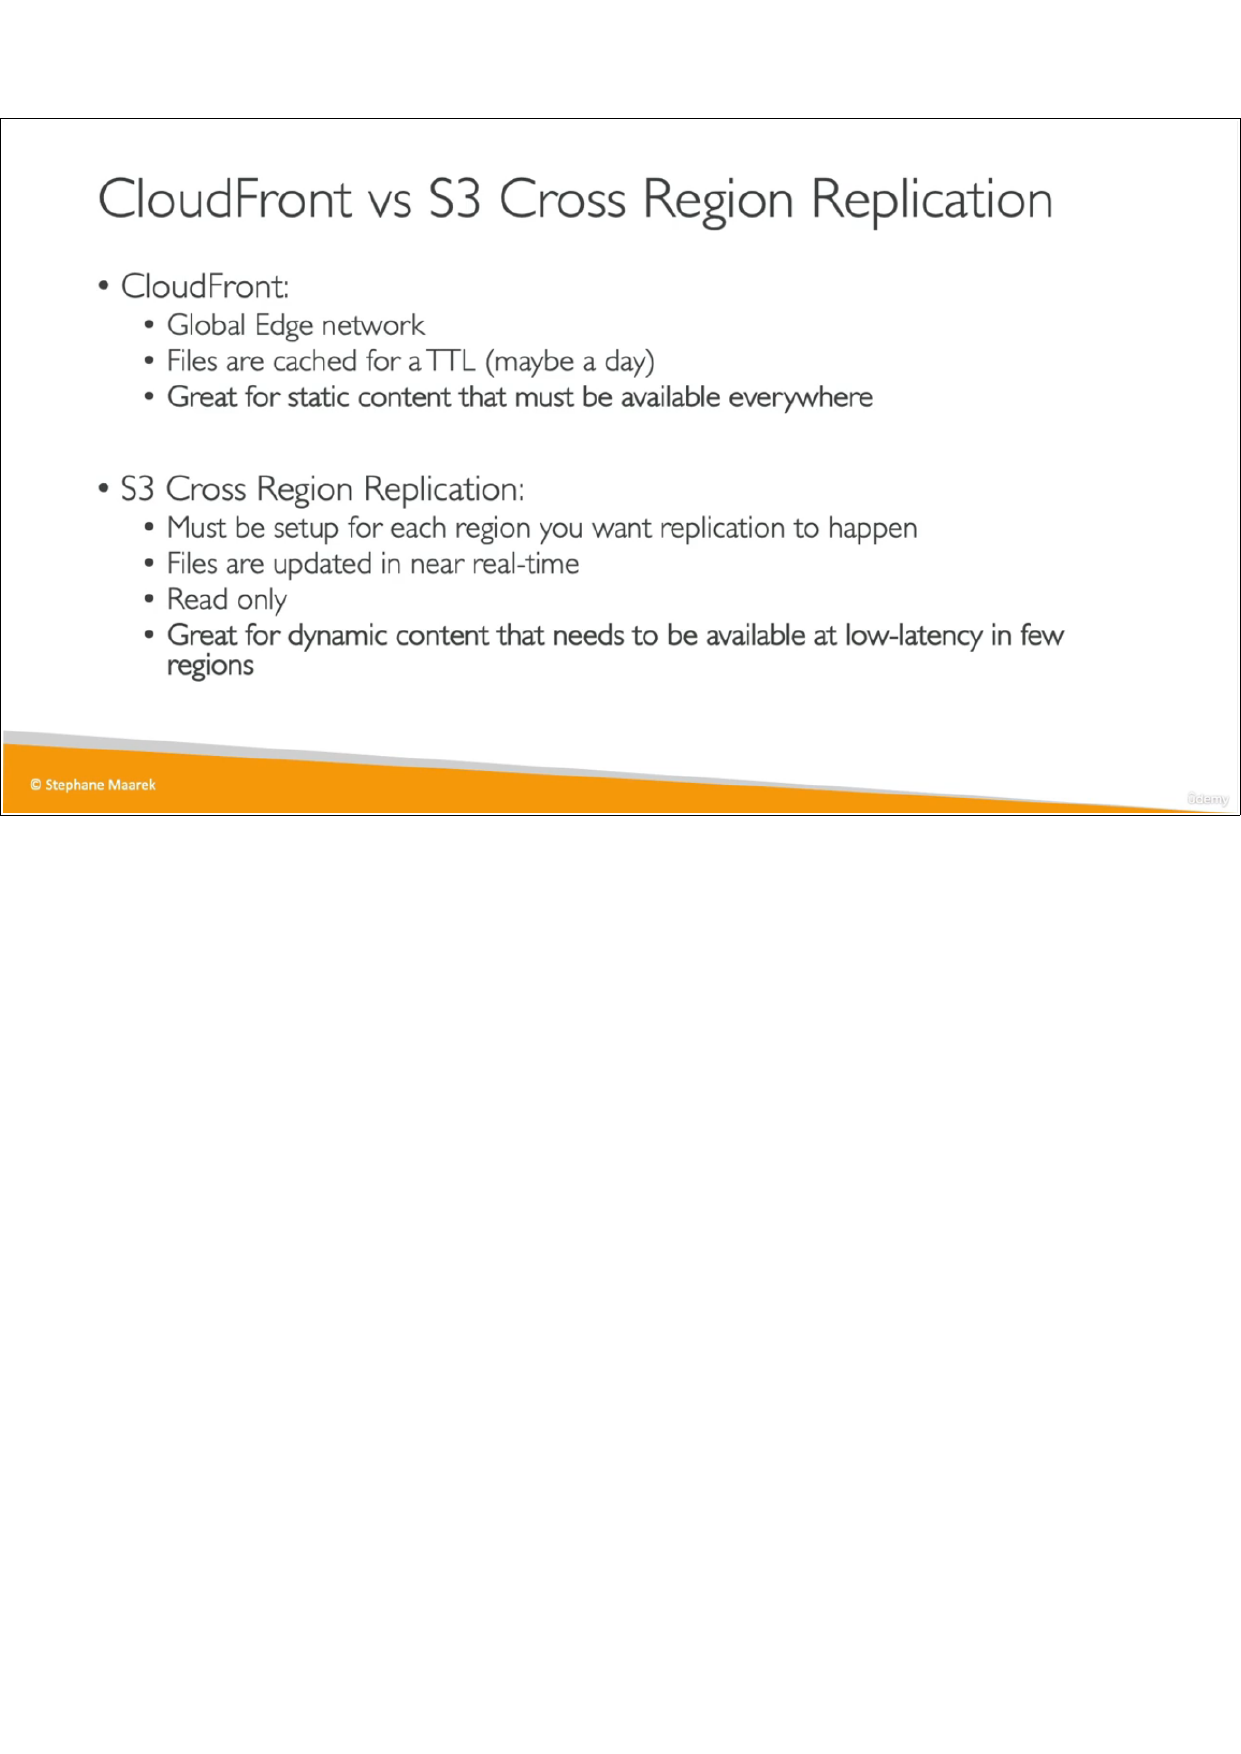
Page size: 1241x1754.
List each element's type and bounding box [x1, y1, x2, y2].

picture [3, 121, 1238, 813]
